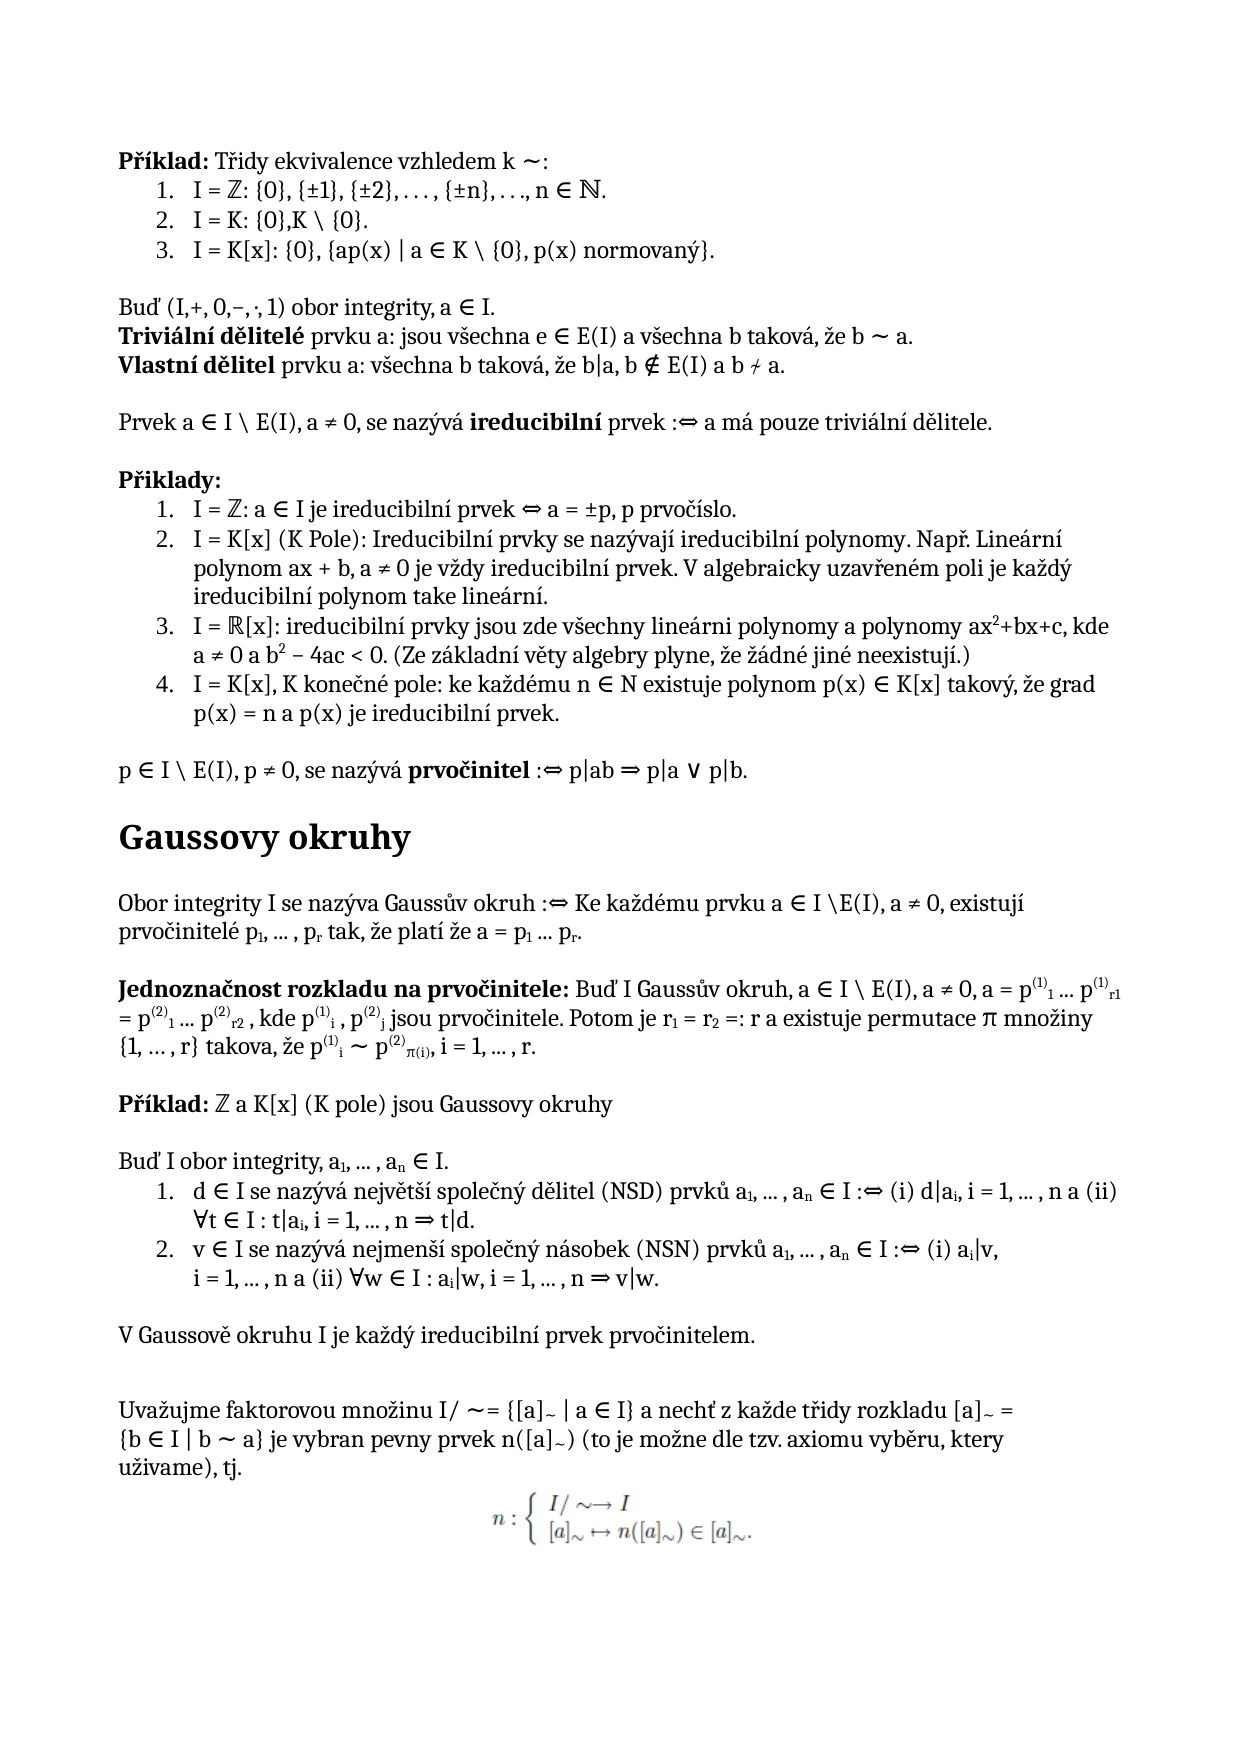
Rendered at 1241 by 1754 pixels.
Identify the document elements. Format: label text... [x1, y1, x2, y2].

list I = K[x], K konečné pole: ke každému n ∈ N existuje polynom p(x) ∈ K[x] takový, že grad p(x) = n a p(x) je ireducibilní prvek. [156, 669, 1122, 728]
text Vlastní dělitel prvku a: všechna b taková, že b|a, b ∉ E(I) a b ≁ a. [118, 351, 1122, 379]
list I = ℝ[x]: ireducibilní prvky jsou zde všechny lineárni polynomy a polynomy ax2+bx+c, kde a ≠ 0 a b2 − 4ac < 0. (Ze základní věty algebry plyne, že žádné jiné neexistují.) [156, 611, 1122, 669]
text {b ∈ I | b ∼ a} je vybran pevny prvek n([a]∼) (to je možne dle tzv. axiomu vyběru, ktery [118, 1424, 1122, 1453]
text Jednoznačnost rozkladu na prvočinitele: Buď I Gaussův okruh, a ∈ I \ E(I), a ≠ 0, a = p(1)1 ... p(1)r1 = p(2)1 ... p(2)r2 , kde p(1)i , p(2)j jsou prvočinitele. Potom je r1 = r2 =: r a existuje permutace π množiny {1, … , r} takova, že p(1)i ∼ p(2)π(i), i = 1, ... , r. [118, 975, 1122, 1061]
text p ∈ I \ E(I), p ≠ 0, se nazývá prvočinitel :⇔ p|ab ⇒ p|a ∨ p|b. [118, 756, 1122, 785]
list v ∈ I se nazývá nejmenší společný násobek (NSN) prvků a1, ... , an ∈ I :⇔ (i) ai|v, i = 1, ... , n a (ii) ∀w ∈ I : ai|w, i = 1, ... , n ⇒ v|w. [156, 1234, 1122, 1293]
list I = K[x]: {0}, {ap(x) | a ∈ K \ {0}, p(x) normovaný}. [156, 235, 1122, 264]
list d ∈ I se nazývá největší společný dělitel (NSD) prvků a1, ... , an ∈ I :⇔ (i) d|ai, i = 1, ... , n a (ii) ∀t ∈ I : t|ai, i = 1, ... , n ⇒ t|d. [156, 1176, 1122, 1234]
list I = ℤ: a ∈ I je ireducibilní prvek ⇔ a = ±p, p prvočíslo. [156, 494, 1122, 524]
list I = K: {0},K \ {0}. [156, 205, 1122, 235]
text Buď (I,+, 0,−, ·, 1) obor integrity, a ∈ I. [118, 293, 1122, 322]
text Obor integrity I se nazýva Gaussův okruh :⇔ Ke každému prvku a ∈ I \E(I), a ≠ 0, existují prvočinitelé p1, ... , pr tak, že platí že a = p1 ... pr. [118, 888, 1122, 946]
text Gaussovy okruhy [118, 814, 1122, 860]
text uživame), tj. [118, 1453, 1122, 1482]
text Triviální dělitelé prvku a: jsou všechna e ∈ E(I) a všechna b taková, že b ∼ a. [118, 322, 1122, 351]
text Buď I obor integrity, a1, ... , an ∈ I. [118, 1147, 1122, 1176]
list I = K[x] (K Pole): Ireducibilní prvky se nazývají ireducibilní polynomy. Např. Lineární polynom ax + b, a ≠ 0 je vždy ireducibilní prvek. V algebraicky uzavřeném poli je každý ireducibilní polynom take lineární. [156, 524, 1122, 611]
text Příklad: Třidy ekvivalence vzhledem k ∼: [118, 147, 1122, 176]
text Prvek a ∈ I \ E(I), a ≠ 0, se nazývá ireducibilní prvek :⇔ a má pouze triviální dělitele. [118, 408, 1122, 437]
text Přiklady: [118, 466, 1122, 494]
text V Gaussově okruhu I je každý ireducibilní prvek prvočinitelem. [118, 1321, 1122, 1350]
text Příklad: ℤ a K[x] (K pole) jsou Gaussovy okruhy [118, 1090, 1122, 1118]
list I = ℤ: {0}, {±1}, {±2}, . . . , {±n}, . . ., n ∈ ℕ. [156, 176, 1122, 205]
text Uvažujme faktorovou množinu I/ ∼= {[a]∼ | a ∈ I} a nechť z každe třidy rozkladu [a]∼ = [118, 1396, 1122, 1424]
